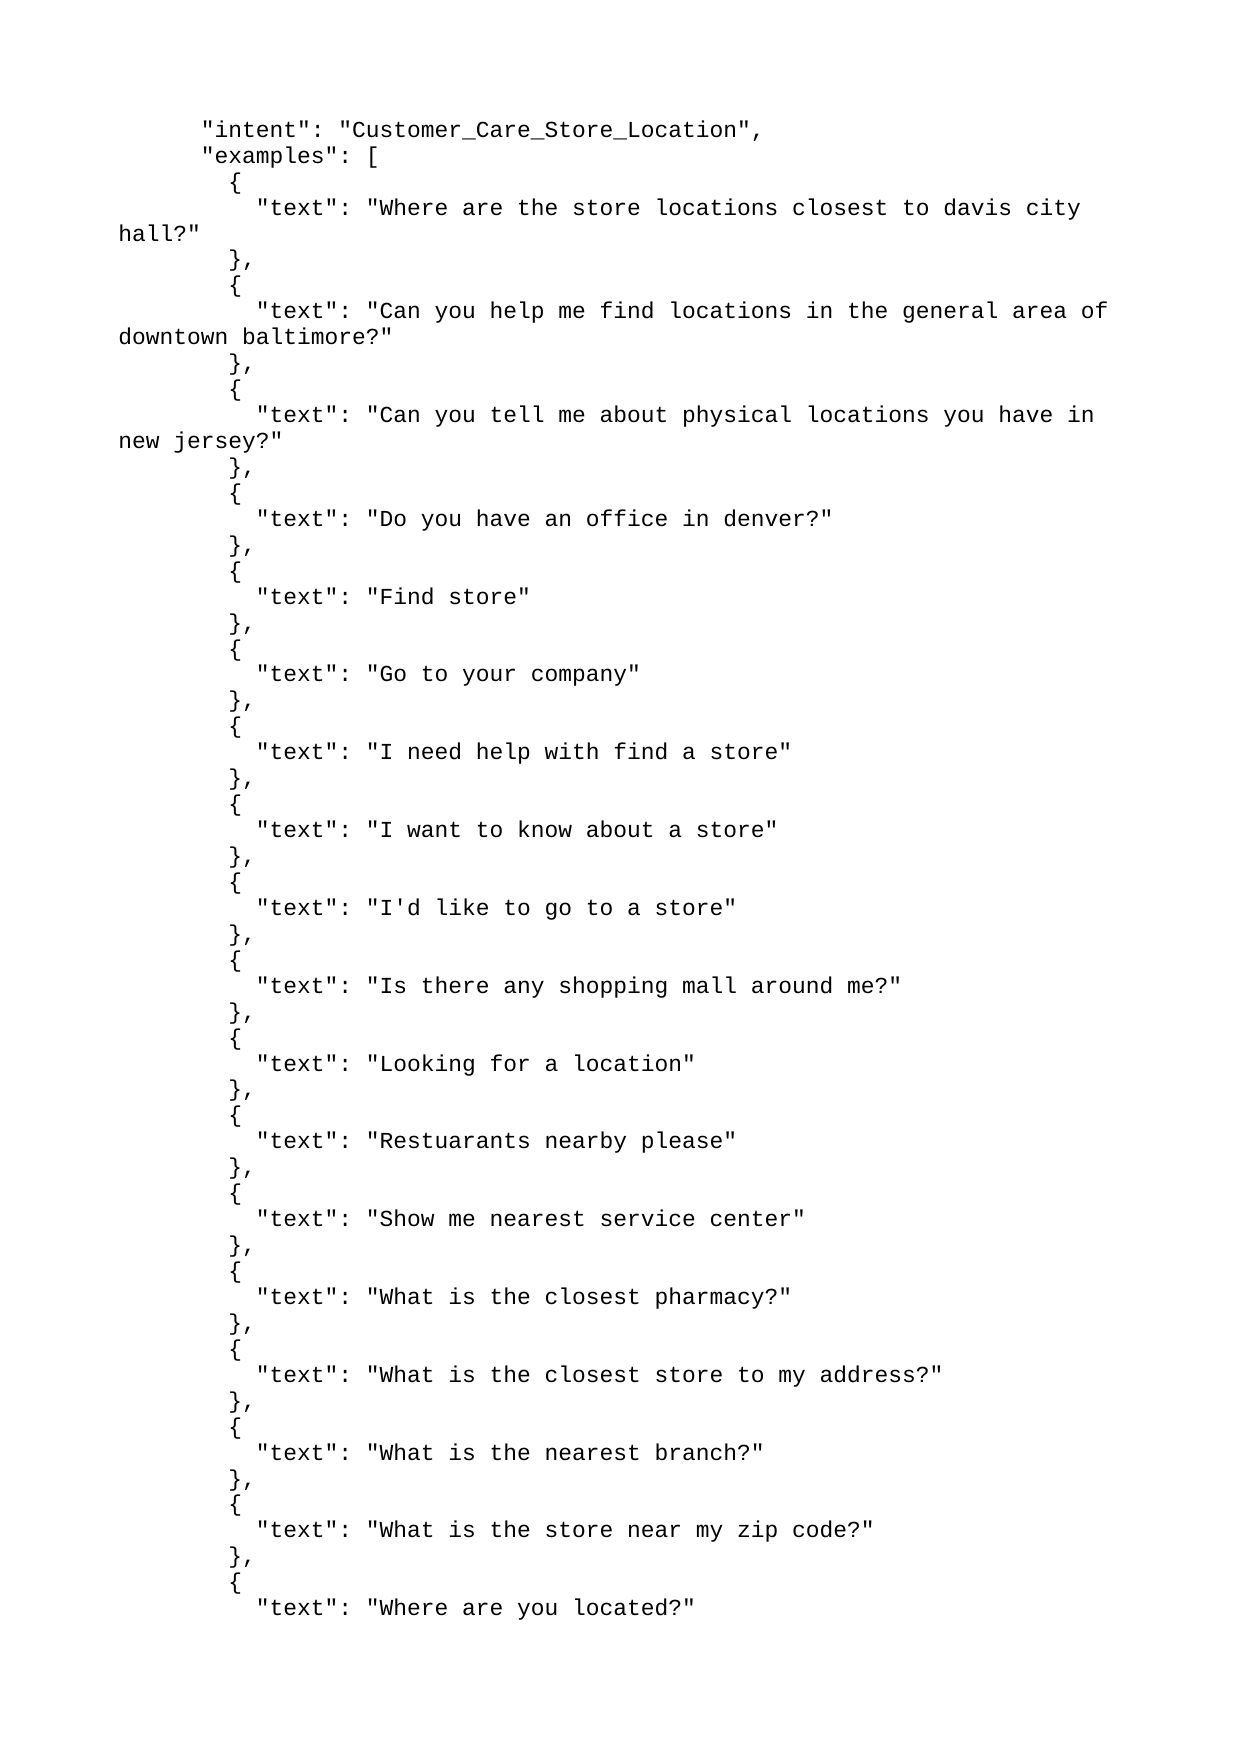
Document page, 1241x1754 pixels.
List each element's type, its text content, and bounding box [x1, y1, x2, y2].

text }, [118, 844, 1122, 870]
text { [118, 481, 1122, 507]
text "text": "What is the nearest branch?" [118, 1441, 1122, 1467]
text "text": "I need help with find a store" [118, 741, 1122, 767]
text "text": "I want to know about a store" [118, 818, 1122, 844]
text "intent": "Customer_Care_Store_Location", [118, 118, 1122, 144]
text "text": "Looking for a location" [118, 1052, 1122, 1078]
text { [118, 1493, 1122, 1519]
text }, [118, 455, 1122, 481]
text "text": "Where are the store locations closest to davis city hall?" [118, 196, 1122, 248]
text }, [118, 1545, 1122, 1571]
text { [118, 1104, 1122, 1130]
text { [118, 274, 1122, 300]
text "text": "What is the closest pharmacy?" [118, 1285, 1122, 1311]
text "text": "Can you tell me about physical locations you have in new jersey?" [118, 403, 1122, 455]
text { [118, 870, 1122, 896]
text { [118, 715, 1122, 741]
text "text": "What is the store near my zip code?" [118, 1519, 1122, 1545]
text }, [118, 922, 1122, 948]
text { [118, 637, 1122, 663]
text }, [118, 352, 1122, 377]
text }, [118, 767, 1122, 792]
text }, [118, 1000, 1122, 1026]
text "examples": [ [118, 144, 1122, 170]
text "text": "Can you help me find locations in the general area of downtown baltimore?" [118, 300, 1122, 352]
text { [118, 377, 1122, 403]
text "text": "Go to your company" [118, 663, 1122, 689]
text { [118, 948, 1122, 974]
text }, [118, 533, 1122, 559]
text { [118, 1026, 1122, 1052]
text { [118, 1182, 1122, 1207]
text }, [118, 611, 1122, 637]
text { [118, 1571, 1122, 1597]
text }, [118, 248, 1122, 274]
text { [118, 1415, 1122, 1441]
text { [118, 559, 1122, 585]
text "text": "Where are you located?" [118, 1597, 1122, 1622]
text { [118, 1337, 1122, 1363]
text }, [118, 1311, 1122, 1337]
text "text": "I'd like to go to a store" [118, 896, 1122, 922]
text "text": "Is there any shopping mall around me?" [118, 974, 1122, 1000]
text { [118, 792, 1122, 818]
text }, [118, 1078, 1122, 1104]
text "text": "Find store" [118, 585, 1122, 611]
text }, [118, 689, 1122, 715]
text { [118, 1259, 1122, 1285]
text }, [118, 1233, 1122, 1259]
text }, [118, 1156, 1122, 1182]
text }, [118, 1467, 1122, 1493]
text "text": "What is the closest store to my address?" [118, 1363, 1122, 1389]
text { [118, 170, 1122, 196]
text "text": "Show me nearest service center" [118, 1207, 1122, 1233]
text "text": "Restuarants nearby please" [118, 1130, 1122, 1156]
text "text": "Do you have an office in denver?" [118, 507, 1122, 533]
text }, [118, 1389, 1122, 1415]
